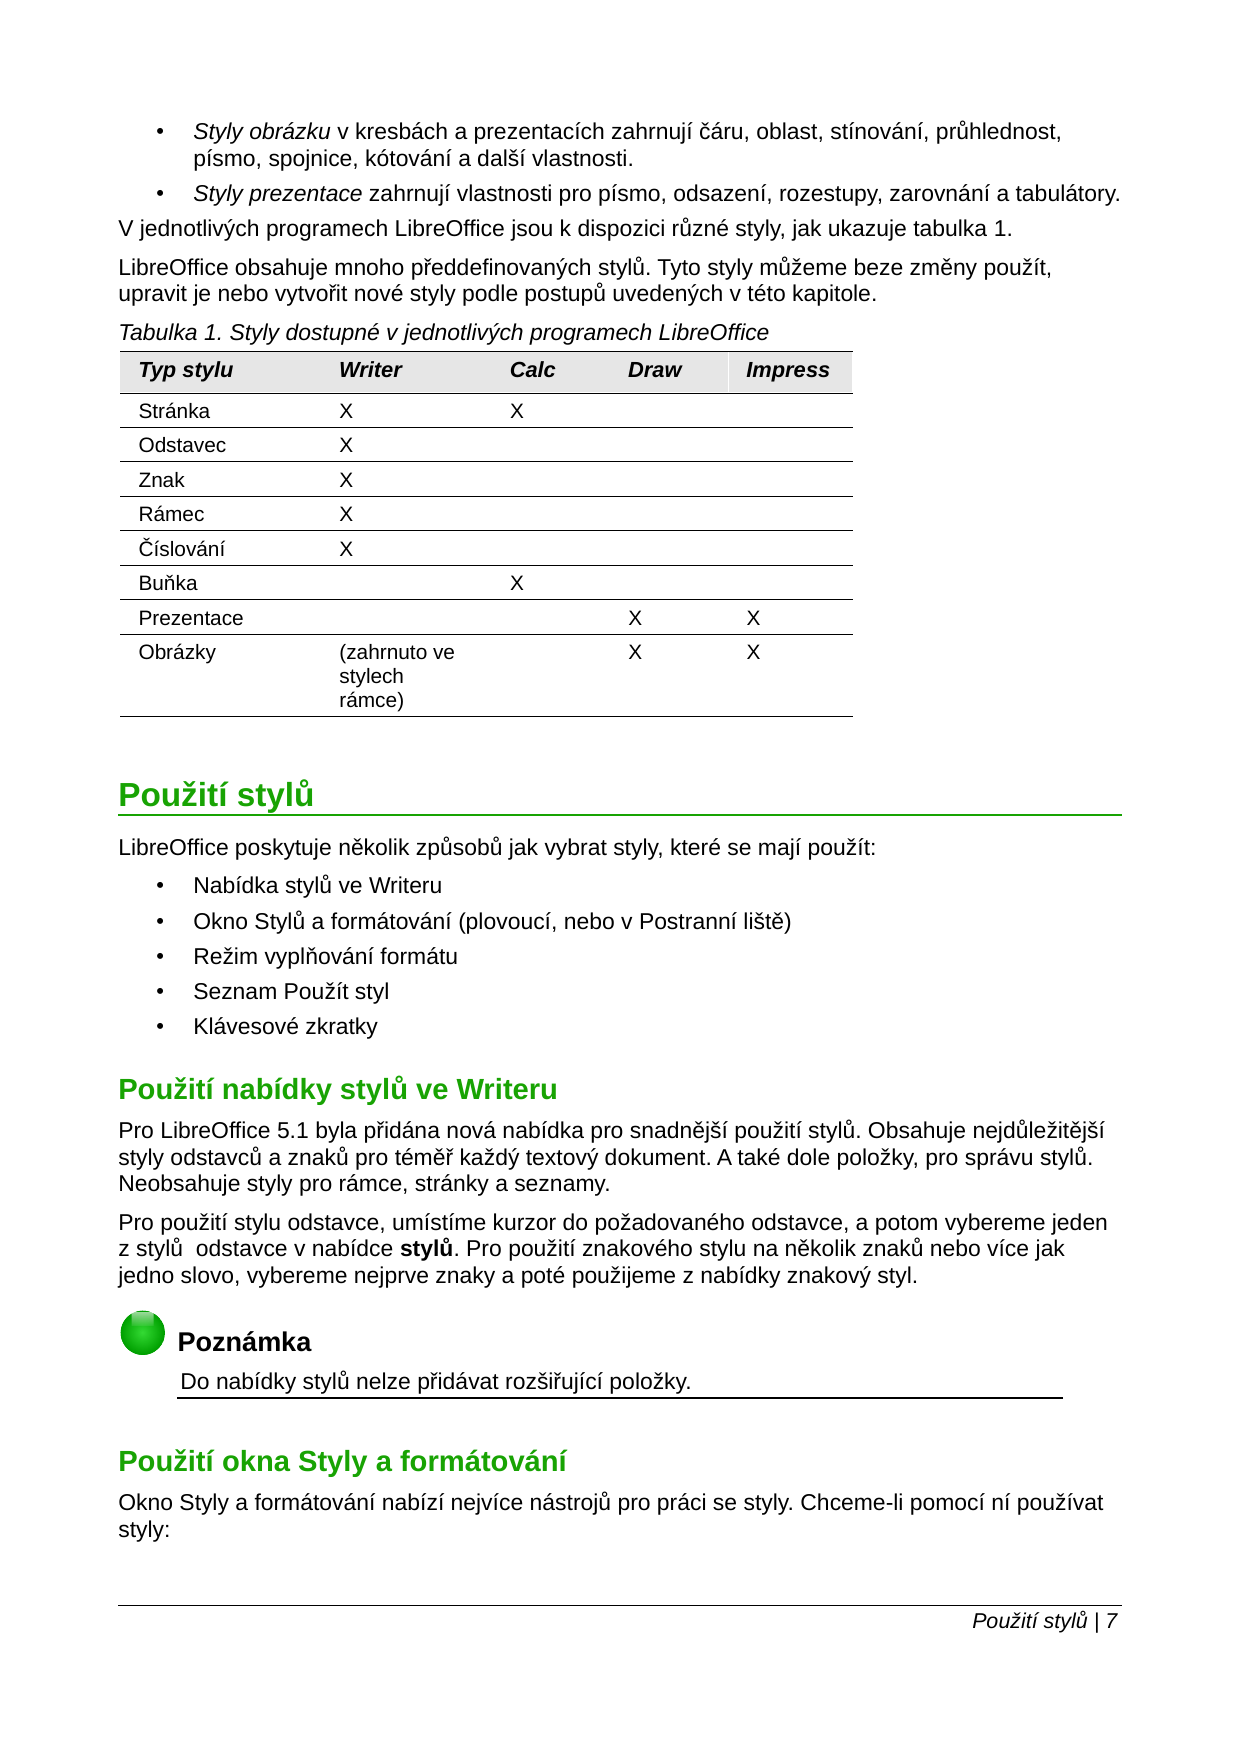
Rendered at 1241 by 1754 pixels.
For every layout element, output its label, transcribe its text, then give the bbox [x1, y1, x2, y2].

table_cell [492, 600, 610, 634]
table_cell Znak [120, 462, 321, 496]
table_header Writer [321, 352, 492, 392]
table_header Typ stylu [120, 352, 321, 392]
table_cell [492, 428, 610, 461]
table_cell X [492, 566, 610, 599]
table_cell [729, 531, 852, 565]
table_cell X [610, 635, 728, 716]
table_cell [610, 497, 728, 530]
list Nabídka stylů ve Writeru [156, 872, 1122, 899]
table_cell [610, 394, 728, 427]
subtitle Poznámka [118, 1308, 1122, 1357]
table_header Impress [729, 352, 852, 392]
table_cell [610, 462, 728, 496]
text Pro použití stylu odstavce, umístíme kurzor do požadovaného odstavce, a potom vybereme jeden z stylů odstavce v nabídce stylů. Pro použití znakového stylu na několik znaků nebo více jak jedno slovo, vybereme nejprve znaky a poté použijeme z nabídky znakový styl. [118, 1209, 1122, 1288]
table_cell [729, 497, 852, 530]
table_cell Odstavec [120, 428, 321, 461]
table_cell X [321, 394, 492, 427]
text Pro LibreOffice 5.1 byla přidána nová nabídka pro snadnější použití stylů. Obsahuje nejdůležitější styly odstavců a znaků pro téměř každý textový dokument. A také dole položky, pro správu stylů. Neobsahuje styly pro rámce, stránky a seznamy. [118, 1117, 1122, 1196]
subtitle Použití okna Styly a formátování [118, 1444, 1122, 1478]
list Styly prezentace zahrnují vlastnosti pro písmo, odsazení, rozestupy, zarovnání a tabulátory. [156, 180, 1122, 206]
table_cell [492, 462, 610, 496]
table_cell Rámec [120, 497, 321, 530]
subtitle Použití nabídky stylů ve Writeru [118, 1072, 1122, 1106]
table_cell X [321, 428, 492, 461]
list Režim vyplňování formátu [156, 943, 1122, 969]
table_cell [321, 600, 492, 634]
text V jednotlivých programech LibreOffice jsou k dispozici různé styly, jak ukazuje tabulka 1. [118, 215, 1122, 241]
text Okno Styly a formátování nabízí nejvíce nástrojů pro práci se styly. Chceme-li pomocí ní používat styly: [118, 1489, 1122, 1542]
table_cell X [321, 497, 492, 530]
list Klávesové zkratky [156, 1013, 1122, 1039]
table_cell Stránka [120, 394, 321, 427]
table_header Draw [610, 352, 728, 392]
table_cell X [321, 531, 492, 565]
table_cell X [492, 394, 610, 427]
table_cell [729, 566, 852, 599]
subtitle Použití stylů [118, 775, 1122, 814]
table_cell Obrázky [120, 635, 321, 716]
table_cell X [729, 600, 852, 634]
list Styly obrázku v kresbách a prezentacích zahrnují čáru, oblast, stínování, průhlednost, písmo, spojnice, kótování a další vlastnosti. [156, 118, 1122, 171]
table_cell [729, 428, 852, 461]
table_cell [729, 394, 852, 427]
table_cell [610, 428, 728, 461]
text Tabulka 1. Styly dostupné v jednotlivých programech LibreOffice [118, 319, 1122, 345]
text Do nabídky stylů nelze přidávat rozšiřující položky. [177, 1365, 1063, 1397]
table_cell [610, 531, 728, 565]
table_cell Buňka [120, 566, 321, 599]
table_cell X [729, 635, 852, 716]
table_cell X [321, 462, 492, 496]
table_cell [492, 635, 610, 716]
table_cell [321, 566, 492, 599]
table_header Calc [492, 352, 610, 392]
table_cell (zahrnuto ve stylech rámce) [321, 635, 492, 716]
table_cell [610, 566, 728, 599]
list Okno Stylů a formátování (plovoucí, nebo v Postranní liště) [156, 908, 1122, 934]
table_cell [492, 497, 610, 530]
text LibreOffice obsahuje mnoho předdefinovaných stylů. Tyto styly můžeme beze změny použít, upravit je nebo vytvořit nové styly podle postupů uvedených v této kapitole. [118, 254, 1122, 306]
list Seznam Použít styl [156, 978, 1122, 1004]
table_cell [492, 531, 610, 565]
table_cell [729, 462, 852, 496]
table_cell Prezentace [120, 600, 321, 634]
text LibreOffice poskytuje několik způsobů jak vybrat styly, které se mají použít: [118, 833, 1122, 860]
table_cell Číslování [120, 531, 321, 565]
table_cell X [610, 600, 728, 634]
